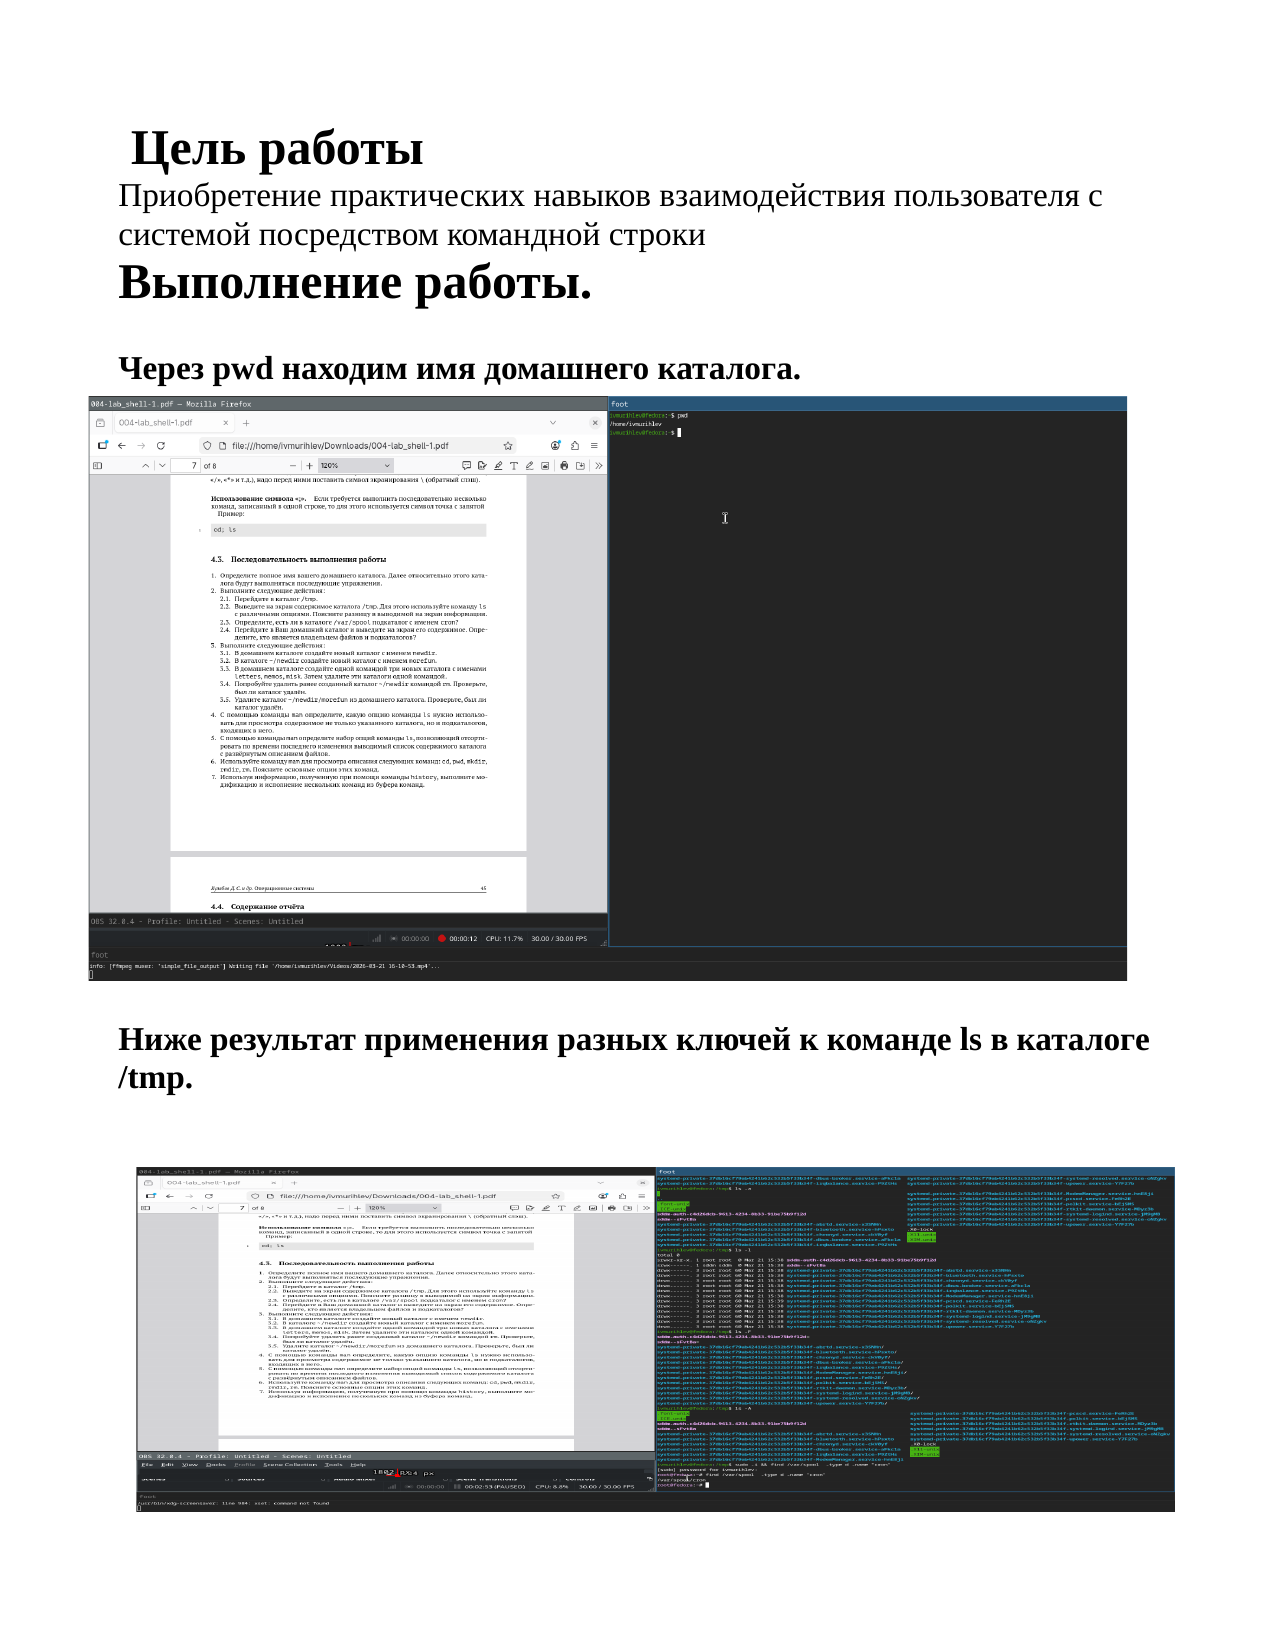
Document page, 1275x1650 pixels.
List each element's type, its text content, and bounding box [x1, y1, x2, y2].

text Через pwd находим имя домашнего каталога. [118, 348, 1157, 386]
text Приобретение практических навыков взаимодействия пользователя с системой посредством командной строки [118, 176, 1157, 252]
text Цель работы [118, 118, 1157, 176]
picture [88, 396, 1128, 981]
text Ниже результат применения разных ключей к команде ls в каталоге /tmp. [118, 1019, 1157, 1096]
picture [136, 1167, 1175, 1512]
text Выполнение работы. [118, 252, 1157, 310]
